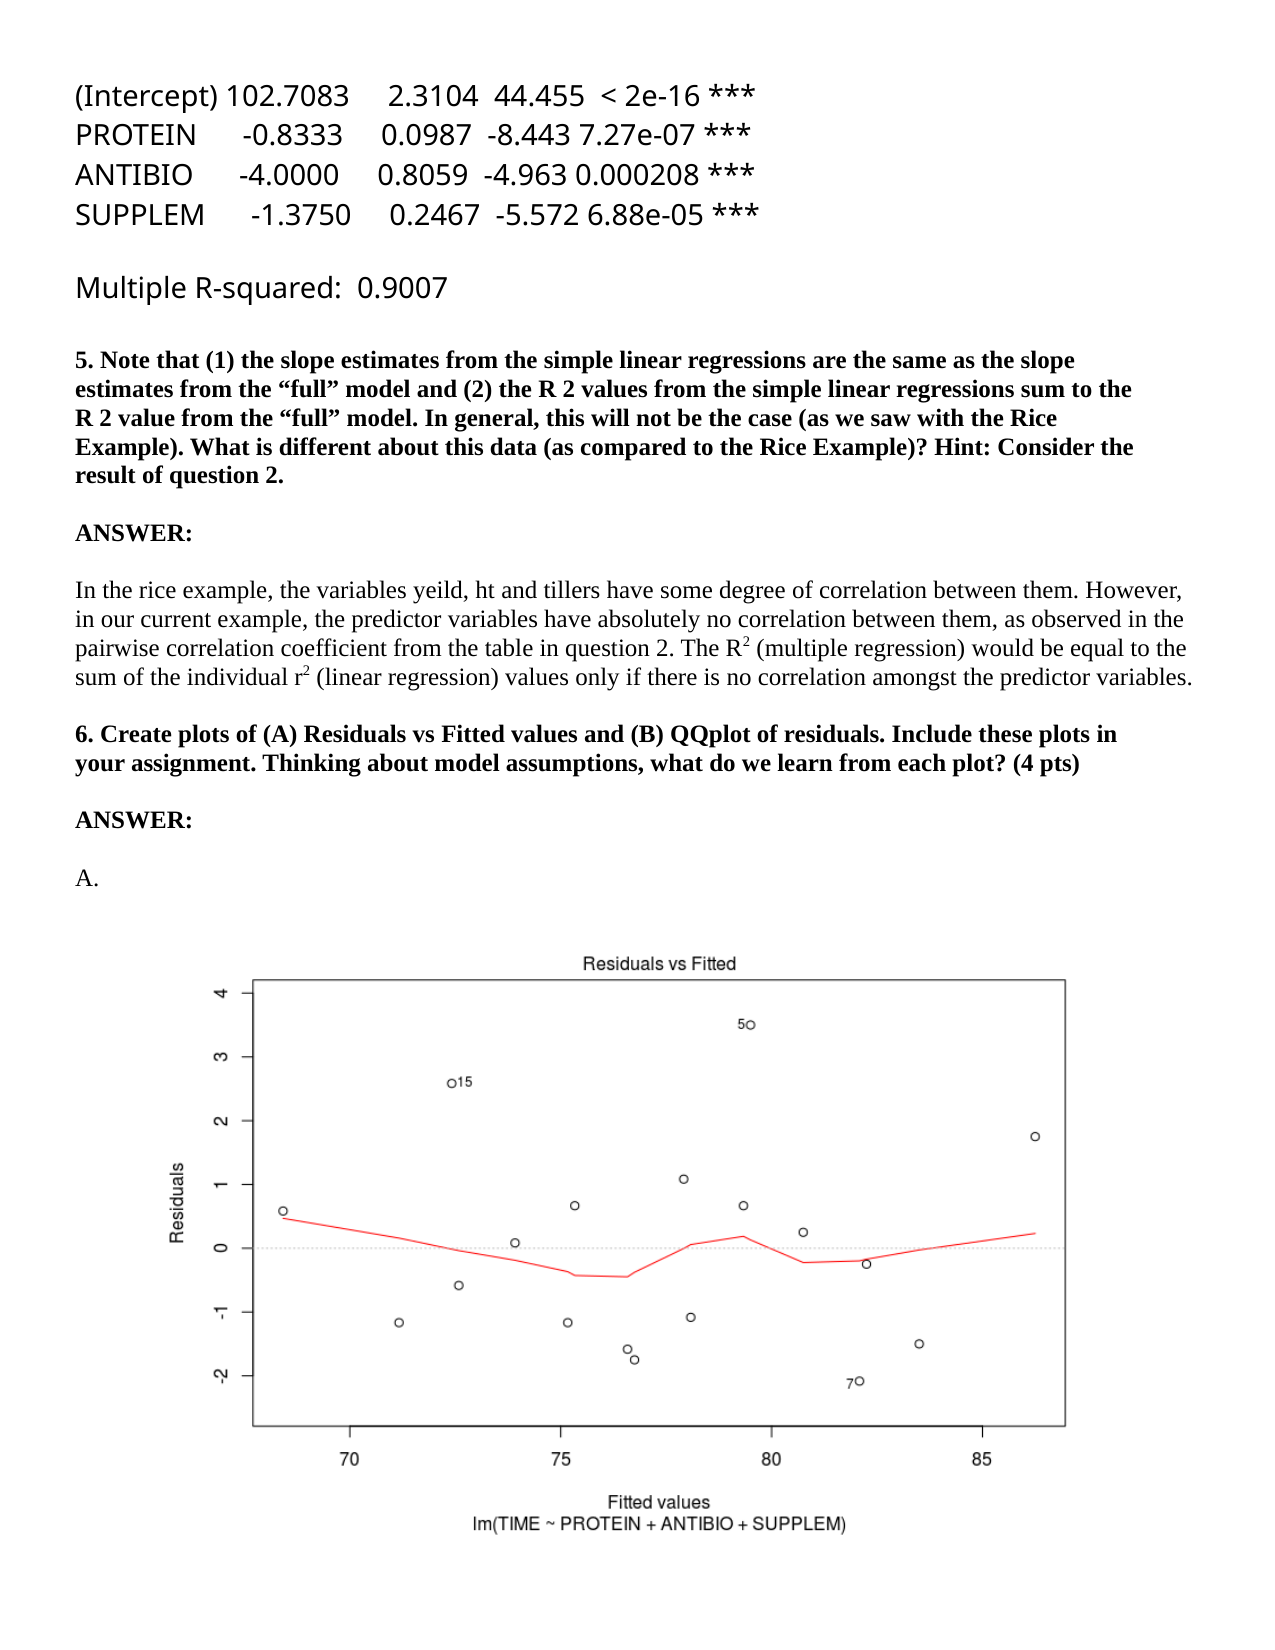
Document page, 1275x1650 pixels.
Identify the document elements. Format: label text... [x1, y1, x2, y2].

text estimates from the “full” model and (2) the R 2 values from the simple linear regressions sum to the [75, 374, 1200, 403]
text 6. Create plots of (A) Residuals vs Fitted values and (B) QQplot of residuals. Include these plots in [75, 719, 1200, 748]
text Example). What is different about this data (as compared to the Rice Example)? Hint: Consider the [75, 432, 1200, 460]
text A. [75, 863, 1200, 892]
text ANTIBIO -4.0000 0.8059 -4.963 0.000208 *** [75, 154, 1200, 194]
picture [164, 891, 1111, 1537]
text PROTEIN -0.8333 0.0987 -8.443 7.27e-07 *** [75, 115, 1200, 154]
text 5. Note that (1) the slope estimates from the simple linear regressions are the same as the slope [75, 345, 1200, 374]
text SUPPLEM -1.3750 0.2467 -5.572 6.88e-05 *** [75, 194, 1200, 234]
text R 2 value from the “full” model. In general, this will not be the case (as we saw with the Rice [75, 403, 1200, 432]
text result of question 2. [75, 460, 1200, 489]
text Multiple R-squared: 0.9007 [75, 267, 1200, 307]
text your assignment. Thinking about model assumptions, what do we learn from each plot? (4 pts) [75, 748, 1200, 777]
text ANSWER: [75, 518, 1200, 547]
text (Intercept) 102.7083 2.3104 44.455 < 2e-16 *** [75, 75, 1200, 115]
text In the rice example, the variables yeild, ht and tillers have some degree of correlation between them. However, in our current example, the predictor variables have absolutely no correlation between them, as observed in the pairwise correlation coefficient from the table in question 2. The R2 (multiple regression) would be equal to the sum of the individual r2 (linear regression) values only if there is no correlation amongst the predictor variables. [75, 575, 1200, 690]
text ANSWER: [75, 805, 1200, 834]
